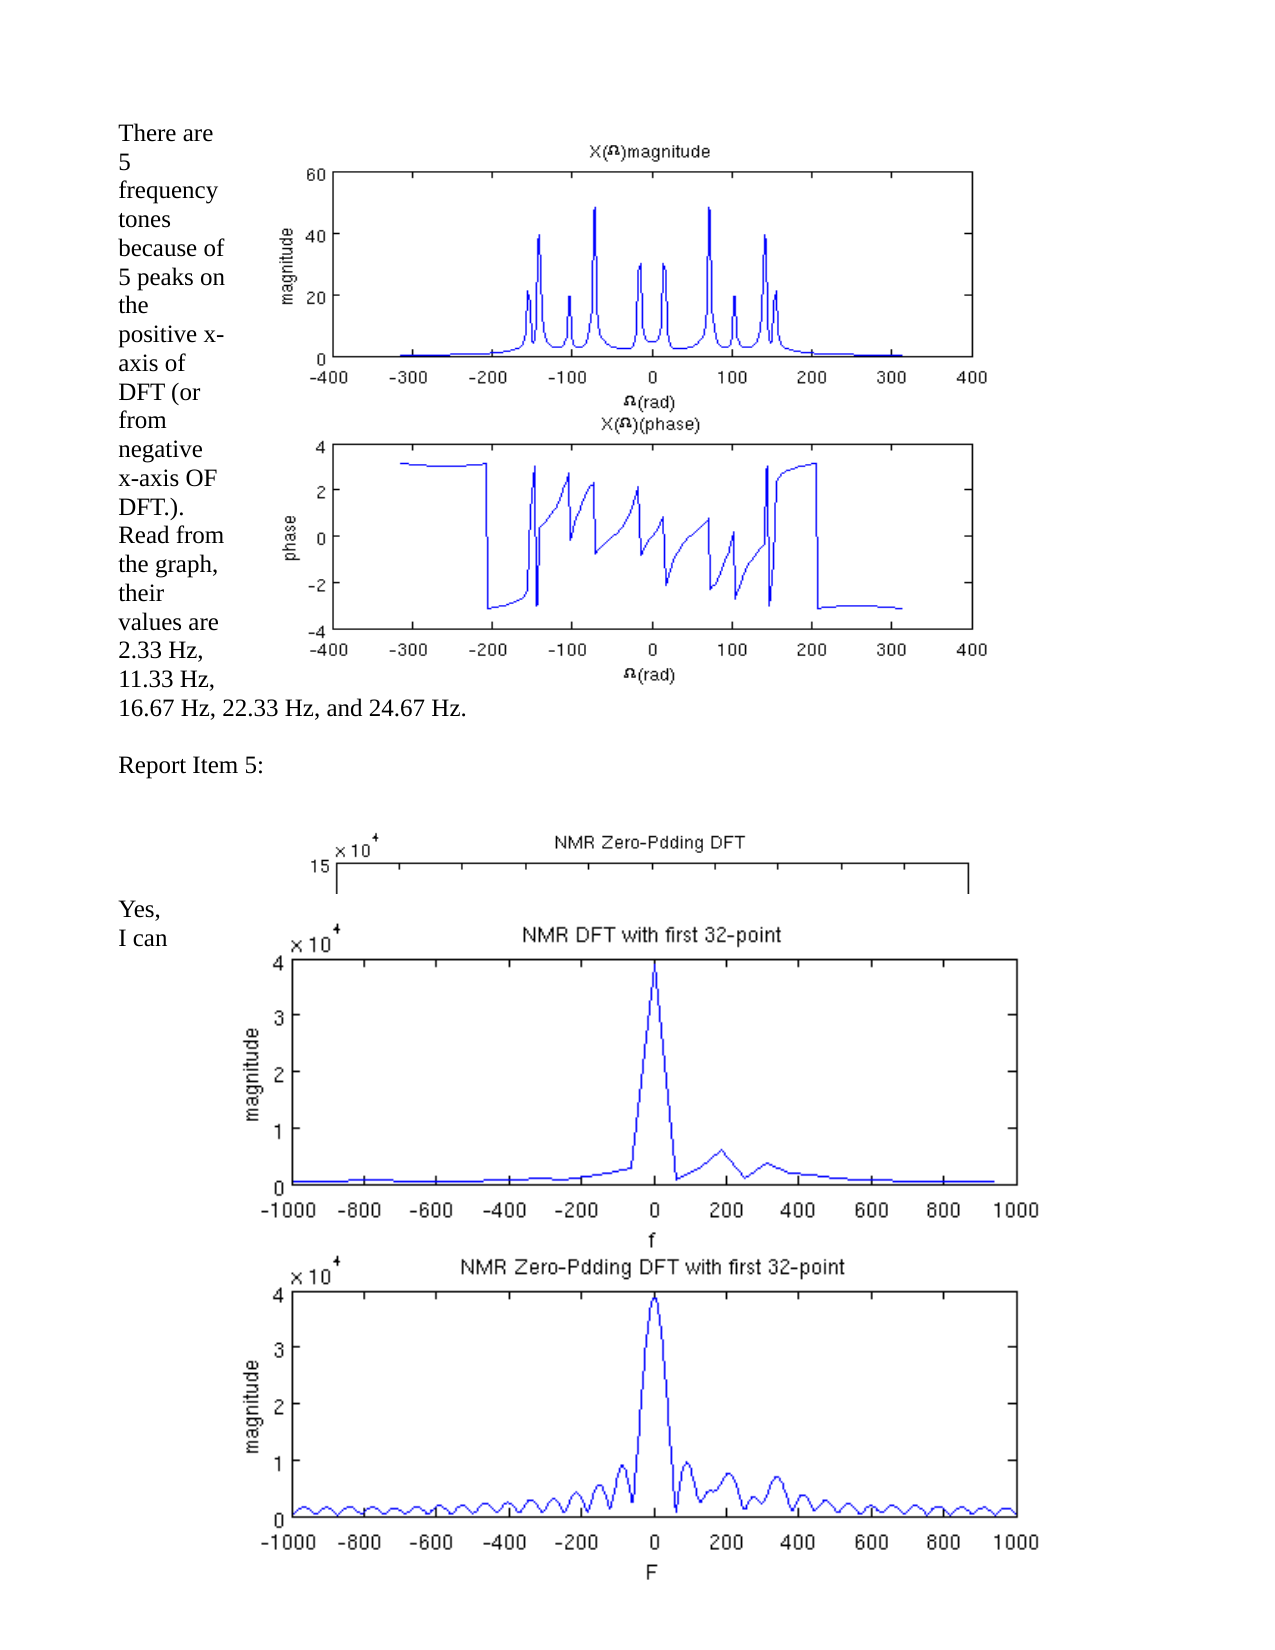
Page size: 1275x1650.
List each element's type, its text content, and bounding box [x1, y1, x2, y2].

text Yes, I can [118, 894, 170, 952]
text There are 5 frequency tones because of 5 peaks on the positive x-axis of DFT (or from negative x-axis OF DFT.). Read from the graph, their values are 2.33 Hz, 11.33 Hz, 16.67 Hz, 22.33 Hz, and 24.67 Hz. [118, 118, 1157, 722]
picture [225, 118, 1050, 693]
text Report Item 5: [118, 751, 1157, 779]
picture [170, 808, 1105, 1595]
